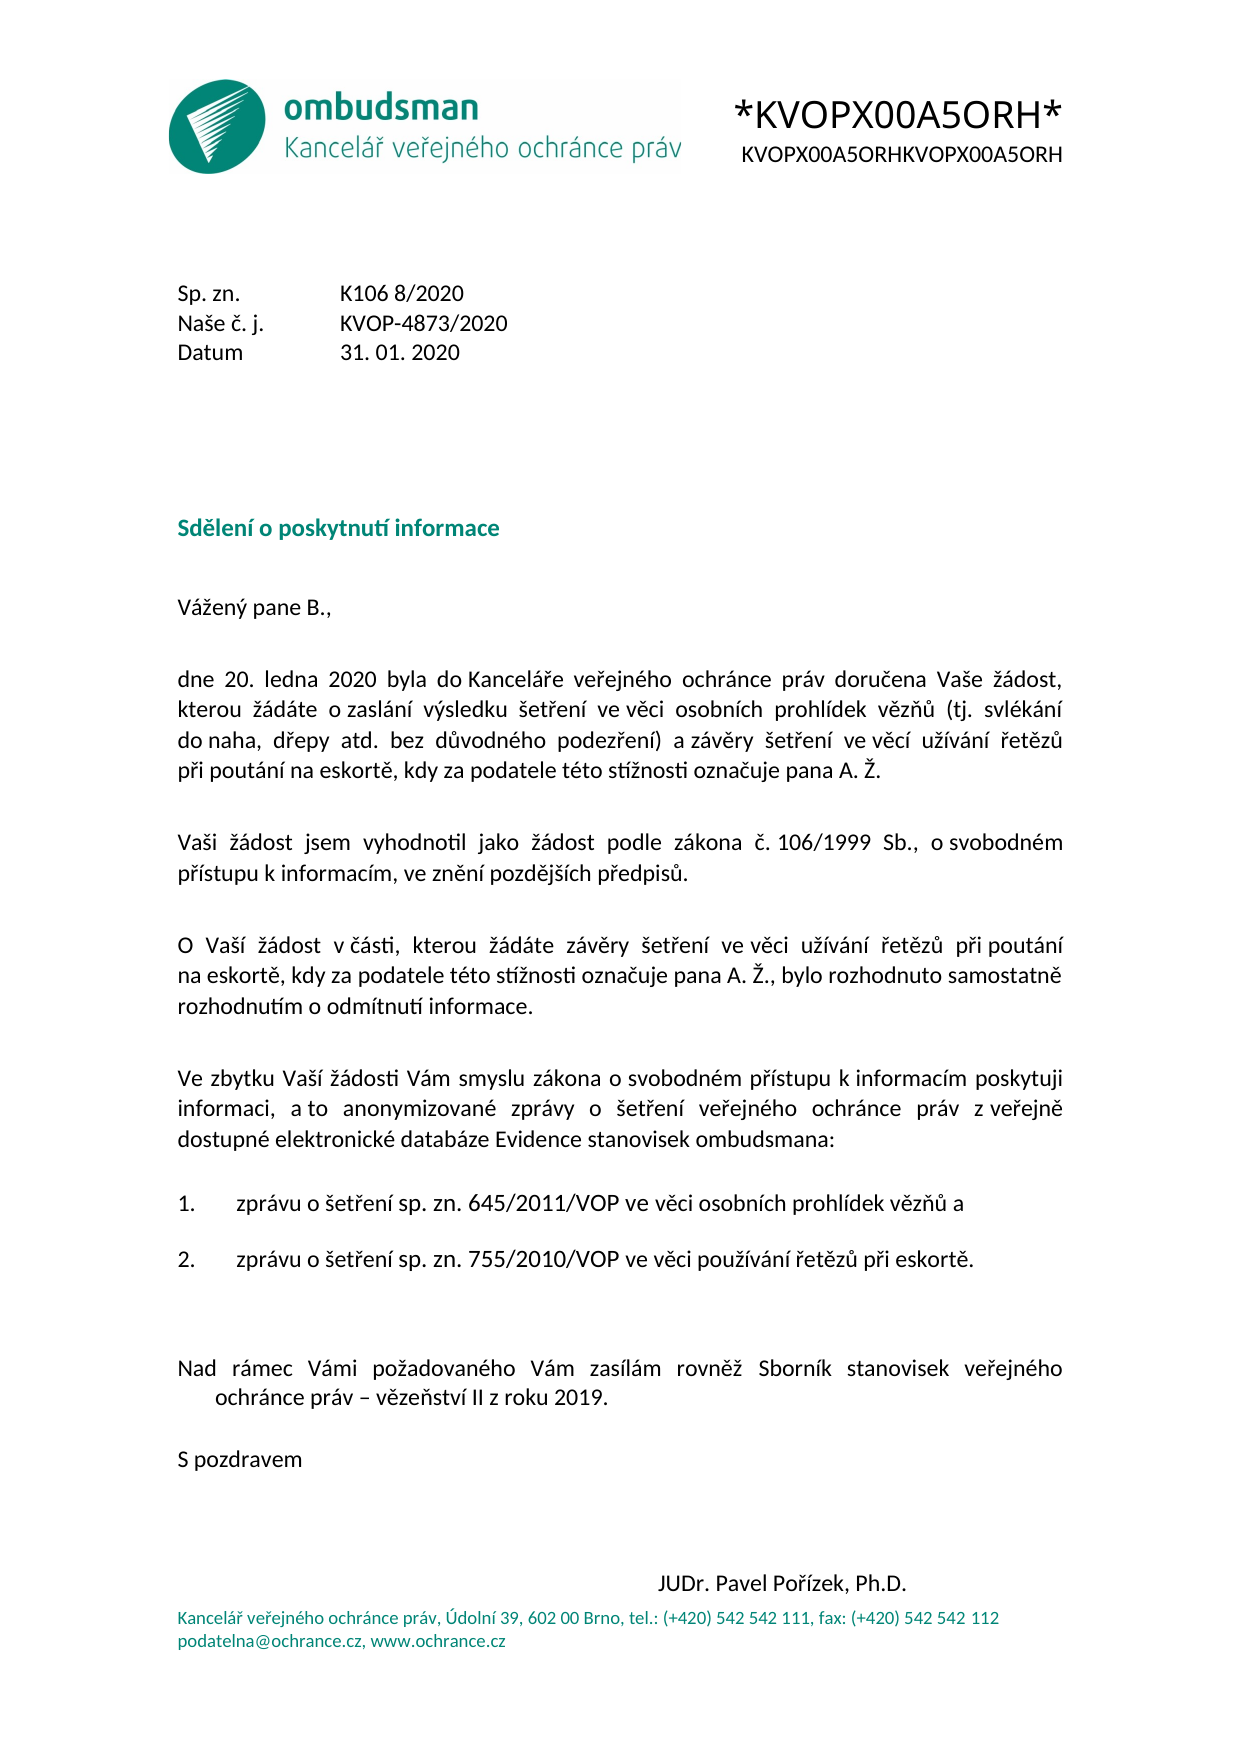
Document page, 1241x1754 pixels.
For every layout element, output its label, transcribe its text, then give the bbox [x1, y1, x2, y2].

text Vaši žádost jsem vyhodnotil jako žádost podle zákona č. 106/1999 Sb., o svobodném přístupu k informacím, ve znění pozdějších předpisů. [177, 827, 1063, 887]
text Ve zbytku Vaší žádosti Vám smyslu zákona o svobodném přístupu k informacím poskytuji informaci, a to anonymizované zprávy o šetření veřejného ochránce práv z veřejně dostupné elektronické databáze Evidence stanovisek ombudsmana: [177, 1063, 1063, 1153]
text dne 20. ledna 2020 byla do Kanceláře veřejného ochránce práv doručena Vaše žádost, kterou žádáte o zaslání výsledku šetření ve věci osobních prohlídek vězňů (tj. svlékání do naha, dřepy atd. bez důvodného podezření) a závěry šetření ve věcí užívání řetězů při poutání na eskortě, kdy za podatele této stížnosti označuje pana A. Ž. [177, 664, 1063, 784]
table_header Sp. zn. Naše č. j. Datum [177, 220, 340, 513]
text O Vaší žádost v části, kterou žádáte závěry šetření ve věci užívání řetězů při poutání na eskortě, kdy za podatele této stížnosti označuje pana A. Ž., bylo rozhodnuto samostatně rozhodnutím o odmítnutí informace. [177, 930, 1063, 1020]
table_header [665, 220, 1085, 513]
text S pozdravem [177, 1444, 1063, 1474]
table_header K106 8/2020 KVOP-4873/2020 31. 01. 2020 [340, 220, 664, 513]
text Nad rámec Vámi požadovaného Vám zasílám rovněž Sborník stanovisek veřejného ochránce práv – vězeňství II z roku 2019. [177, 1353, 1063, 1411]
list zprávu o šetření sp. zn. 645/2011/VOP ve věci osobních prohlídek vězňů a [177, 1187, 1063, 1218]
text Vážený pane B., [177, 592, 1063, 621]
text JUDr. Pavel Pořízek, Ph.D. [502, 1568, 1063, 1597]
subtitle Sdělení o poskytnutí informace [177, 513, 1063, 543]
list zprávu o šetření sp. zn. 755/2010/VOP ve věci používání řetězů při eskortě. [177, 1243, 1063, 1273]
